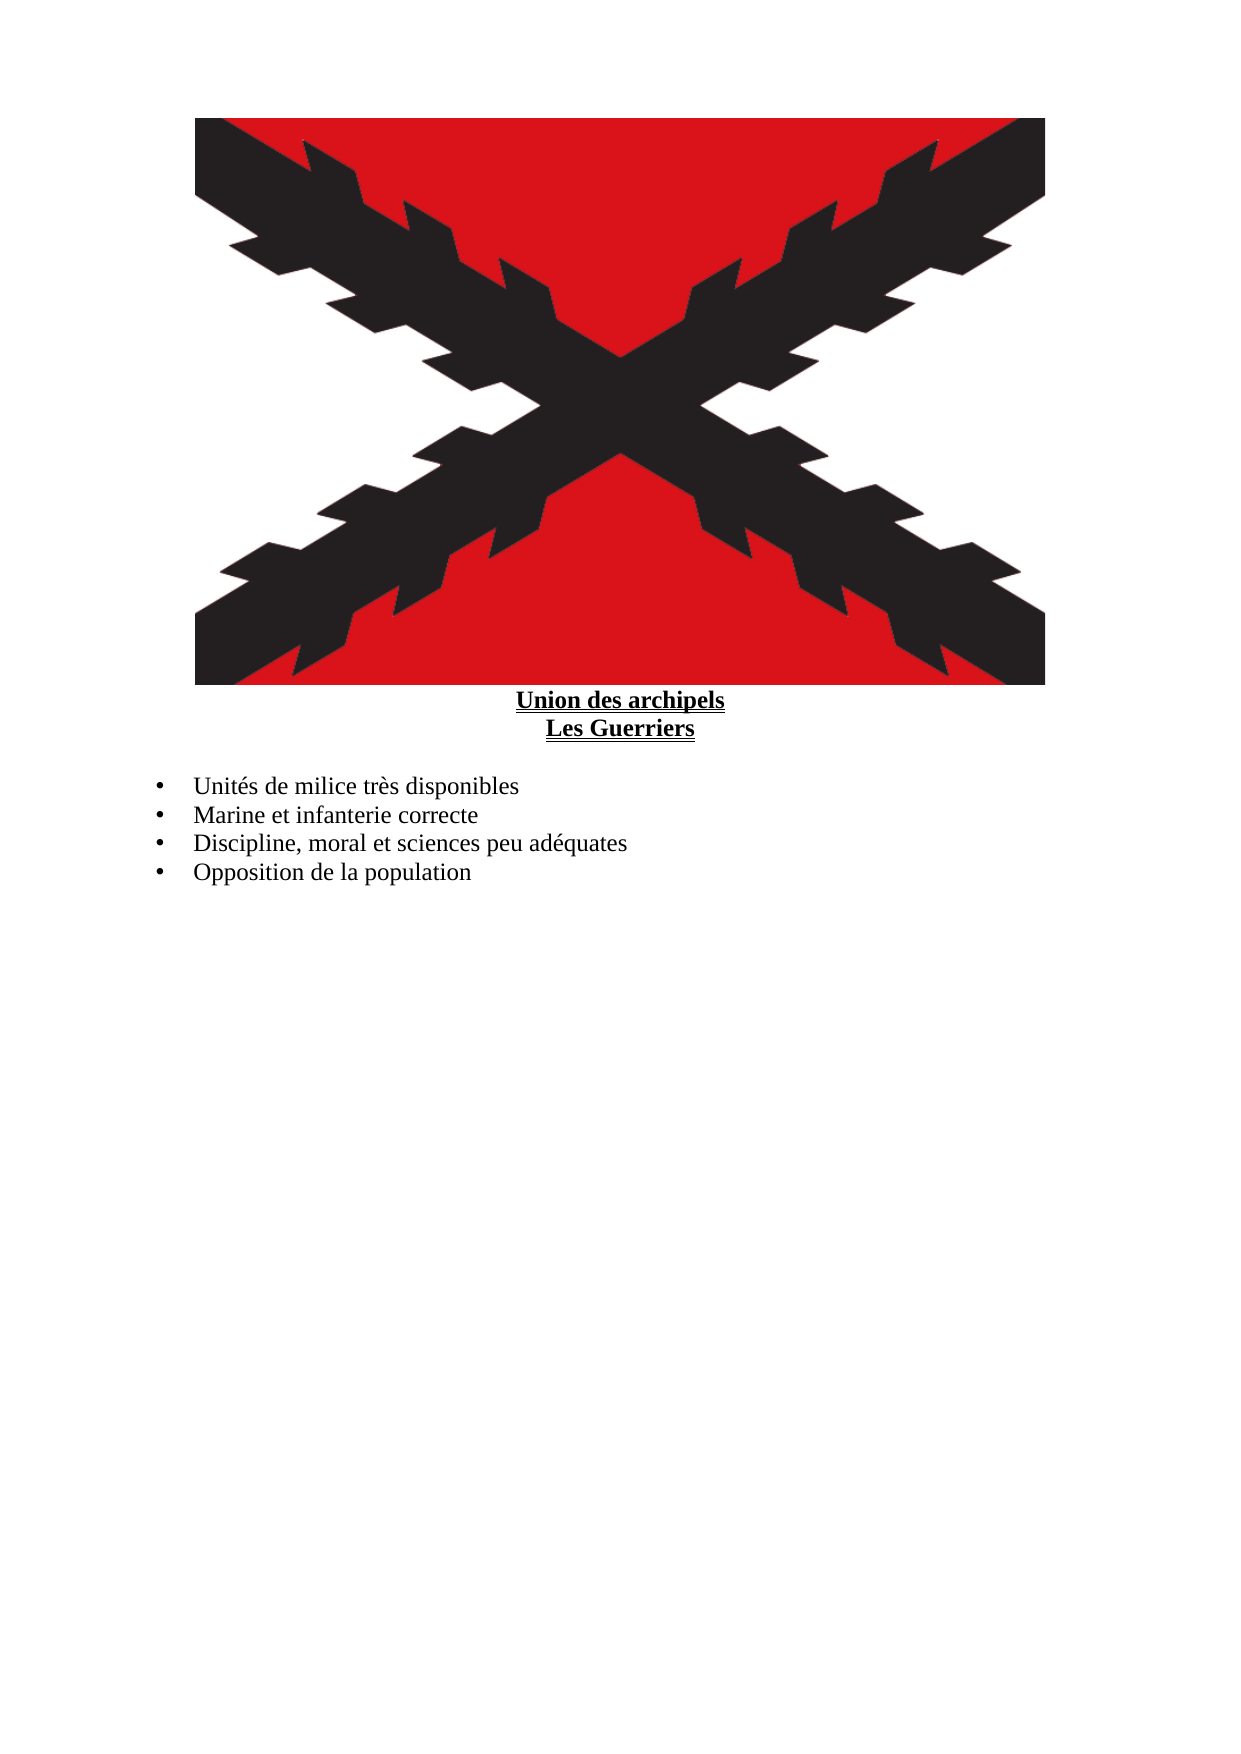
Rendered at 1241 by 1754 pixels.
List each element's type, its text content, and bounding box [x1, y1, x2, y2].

list Marine et infanterie correcte [156, 800, 1122, 828]
picture [195, 118, 1045, 685]
list Discipline, moral et sciences peu adéquates [156, 828, 1122, 857]
text Union des archipels [118, 118, 1122, 713]
list Unités de milice très disponibles [156, 771, 1122, 800]
list Opposition de la population [156, 857, 1122, 886]
text Les Guerriers [118, 713, 1122, 742]
